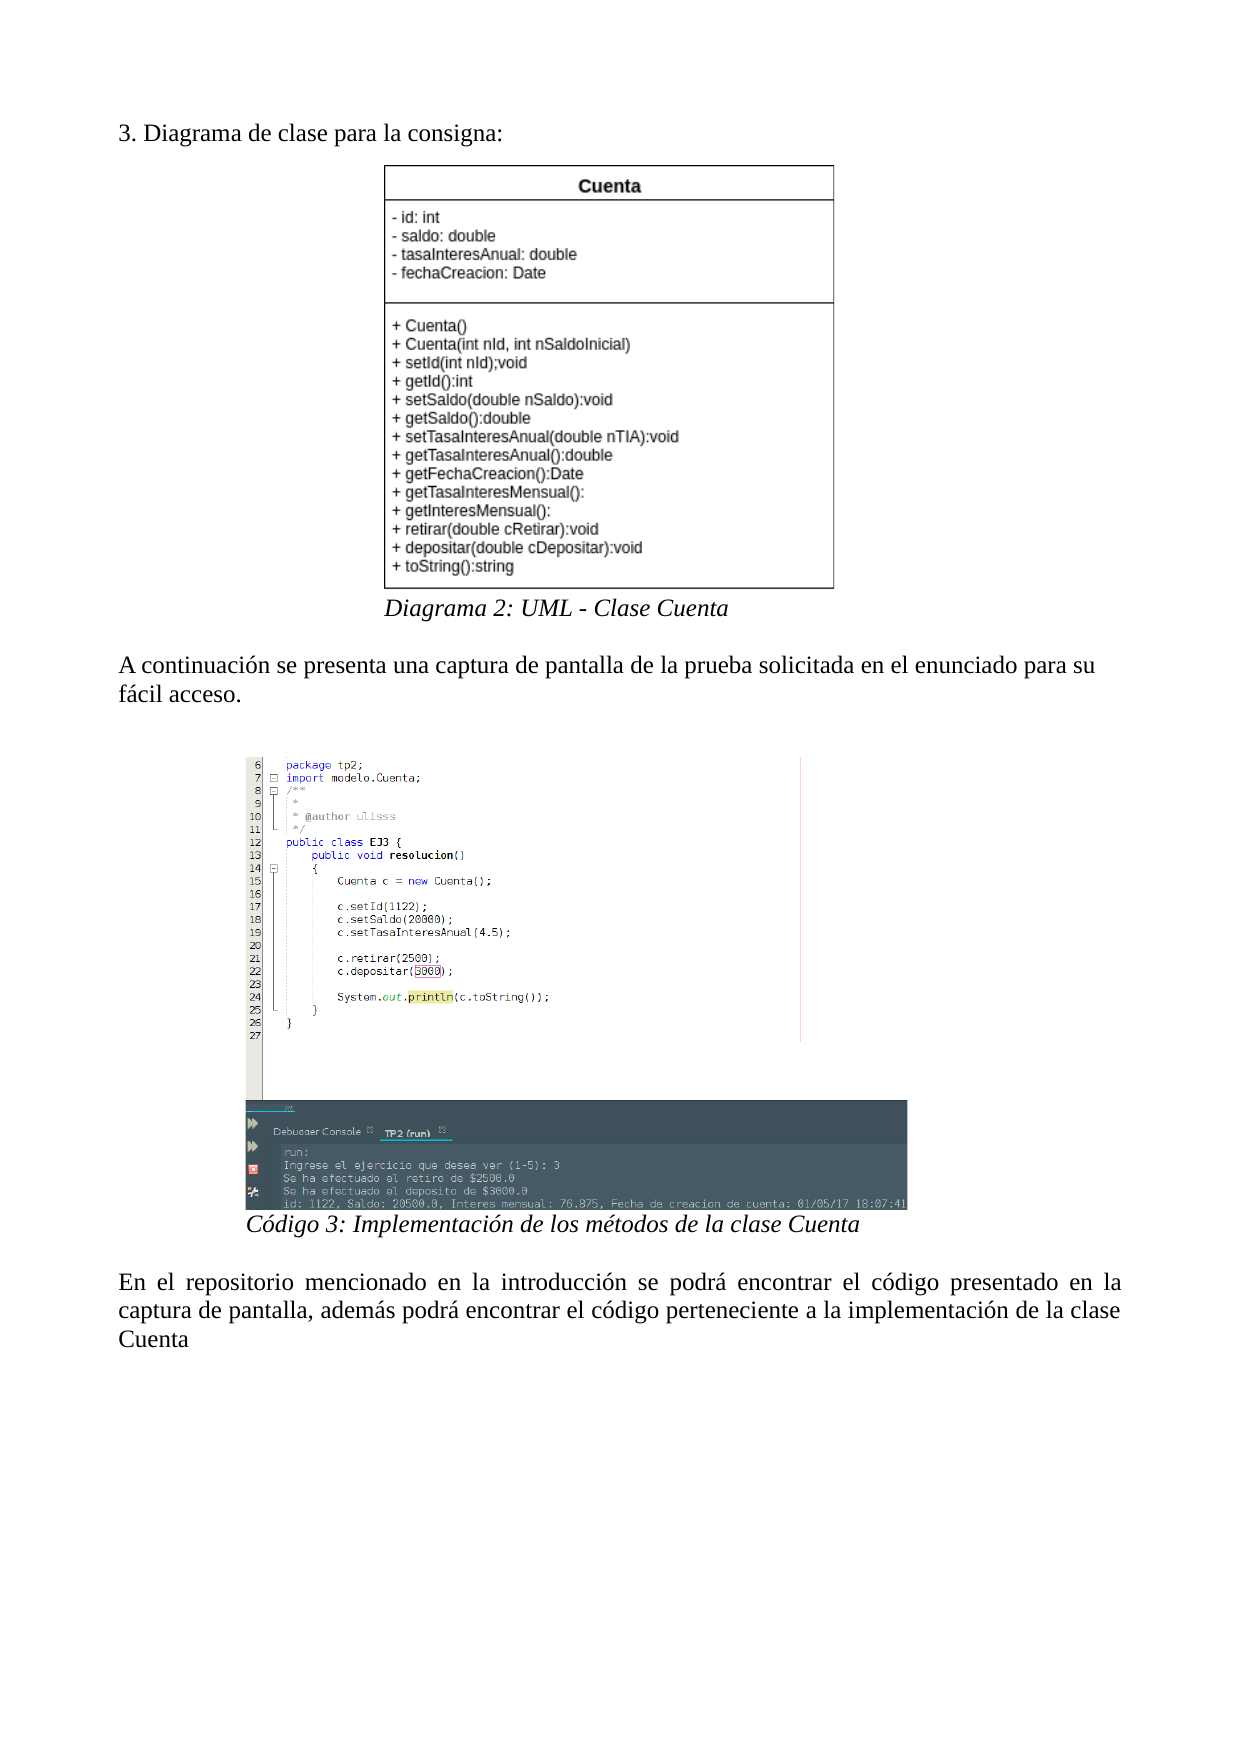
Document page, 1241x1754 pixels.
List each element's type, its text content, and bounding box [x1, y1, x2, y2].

text [246, 744, 908, 757]
picture [245, 757, 908, 1210]
text Diagrama 2: UML - Clase Cuenta [384, 593, 834, 622]
text A continuación se presenta una captura de pantalla de la prueba solicitada en el enunciado para su fácil acceso. [118, 651, 1122, 708]
text 3. Diagrama de clase para la consigna: [118, 118, 1122, 147]
text En el repositorio mencionado en la introducción se podrá encontrar el código presentado en la captura de pantalla, además podrá encontrar el código perteneciente a la implementación de la clase Cuenta [118, 1267, 1122, 1353]
text Código 3: Implementación de los métodos de la clase Cuenta [246, 1210, 908, 1238]
